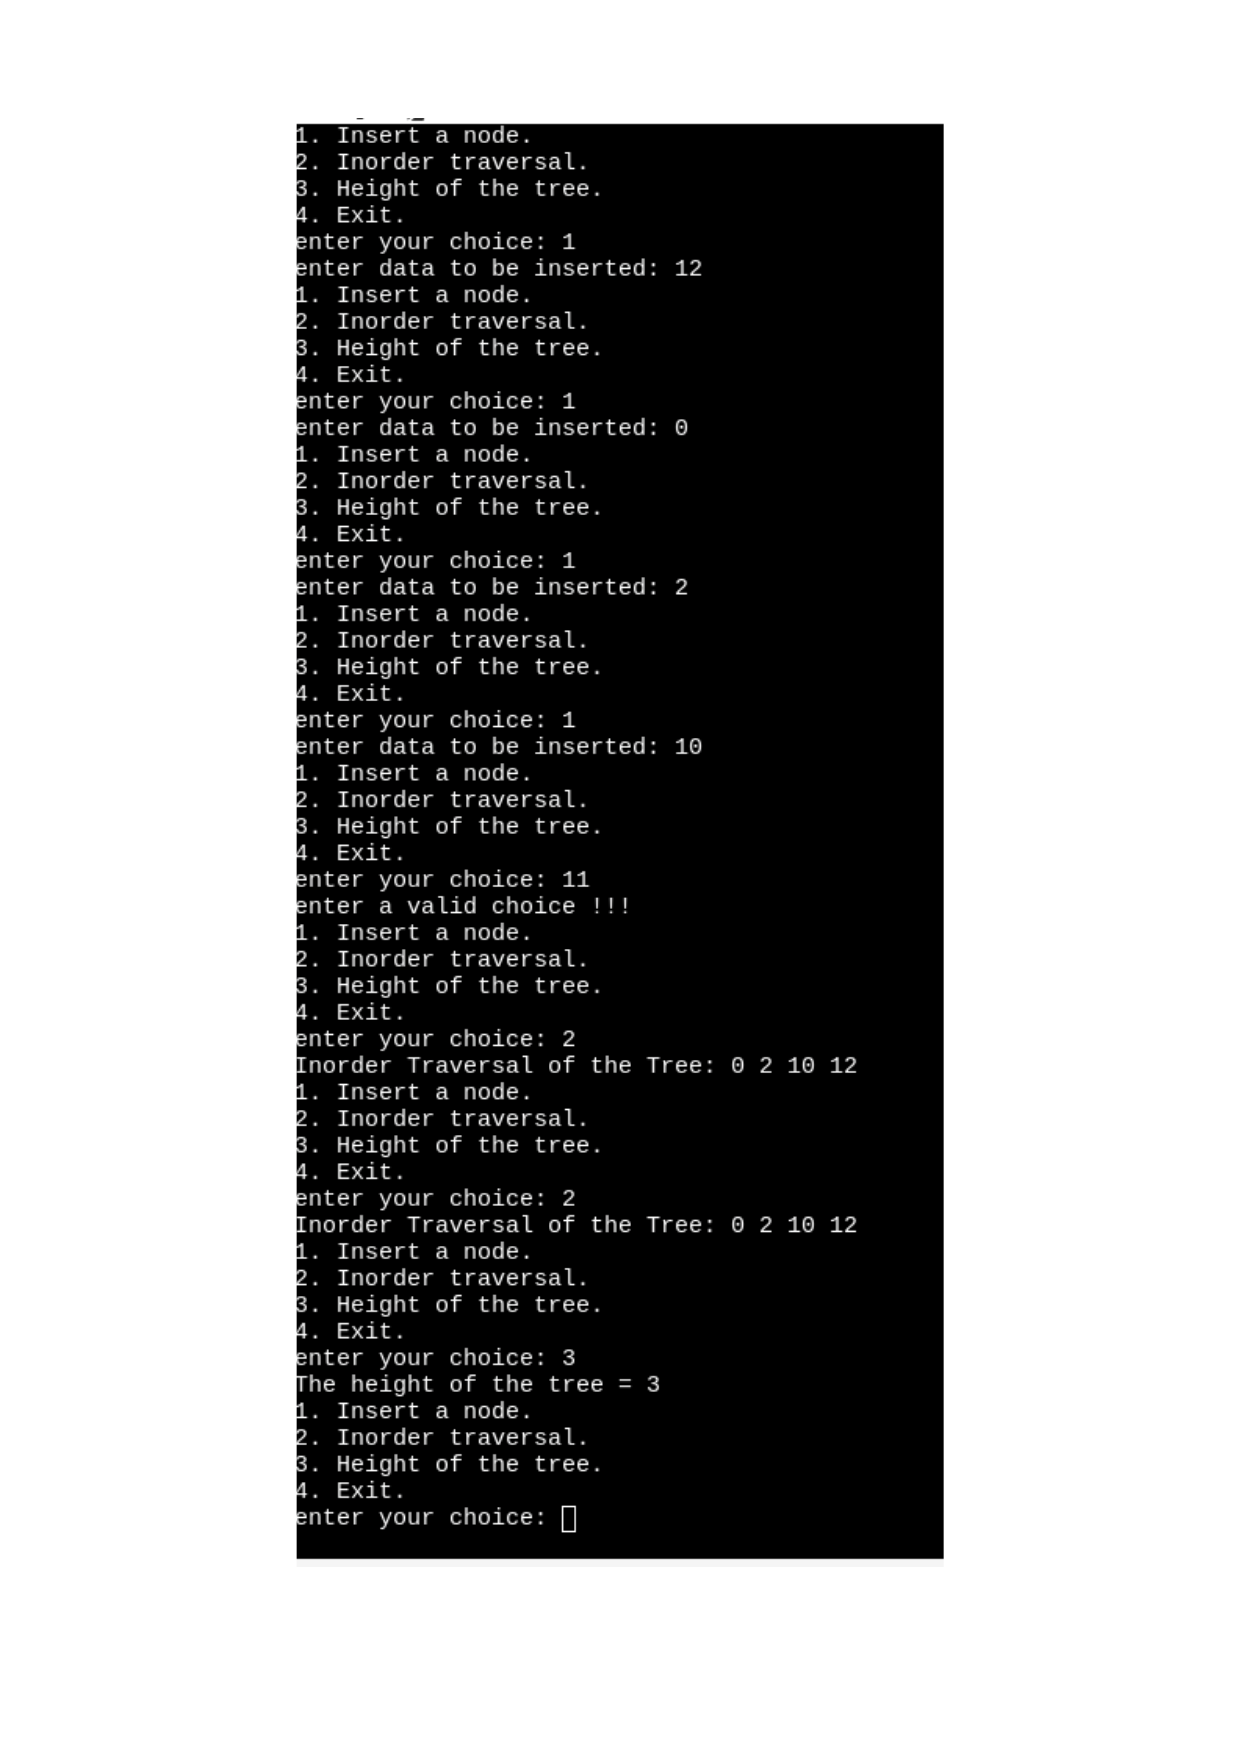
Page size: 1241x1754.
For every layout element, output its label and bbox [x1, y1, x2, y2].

picture [296, 118, 944, 1567]
